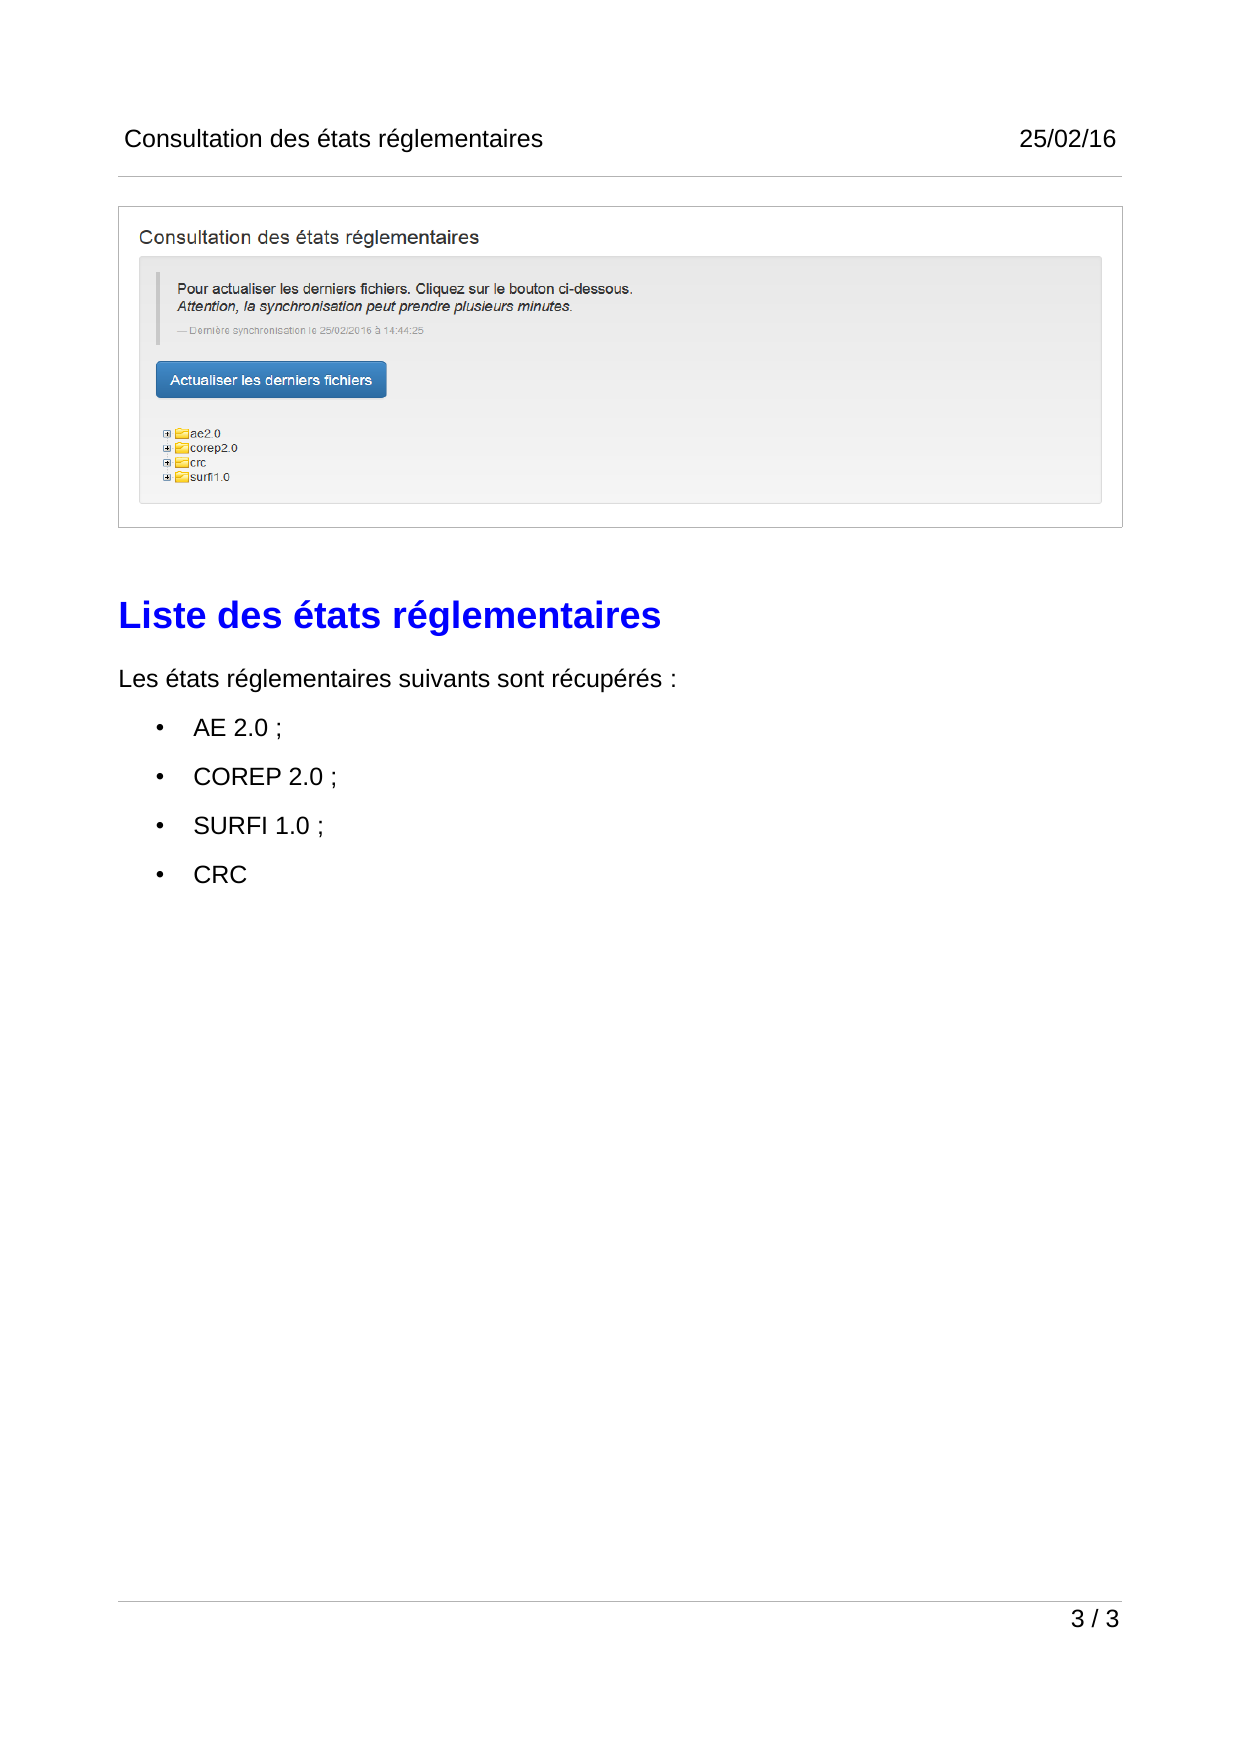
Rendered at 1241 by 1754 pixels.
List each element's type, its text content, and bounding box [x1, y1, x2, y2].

list CRC [156, 860, 1122, 889]
subtitle Liste des états réglementaires [118, 593, 1122, 637]
list COREP 2.0 ; [156, 762, 1122, 791]
picture [130, 217, 1111, 515]
text Les états réglementaires suivants sont récupérés : [118, 663, 1122, 692]
list SURFI 1.0 ; [156, 811, 1122, 840]
list AE 2.0 ; [156, 713, 1122, 741]
